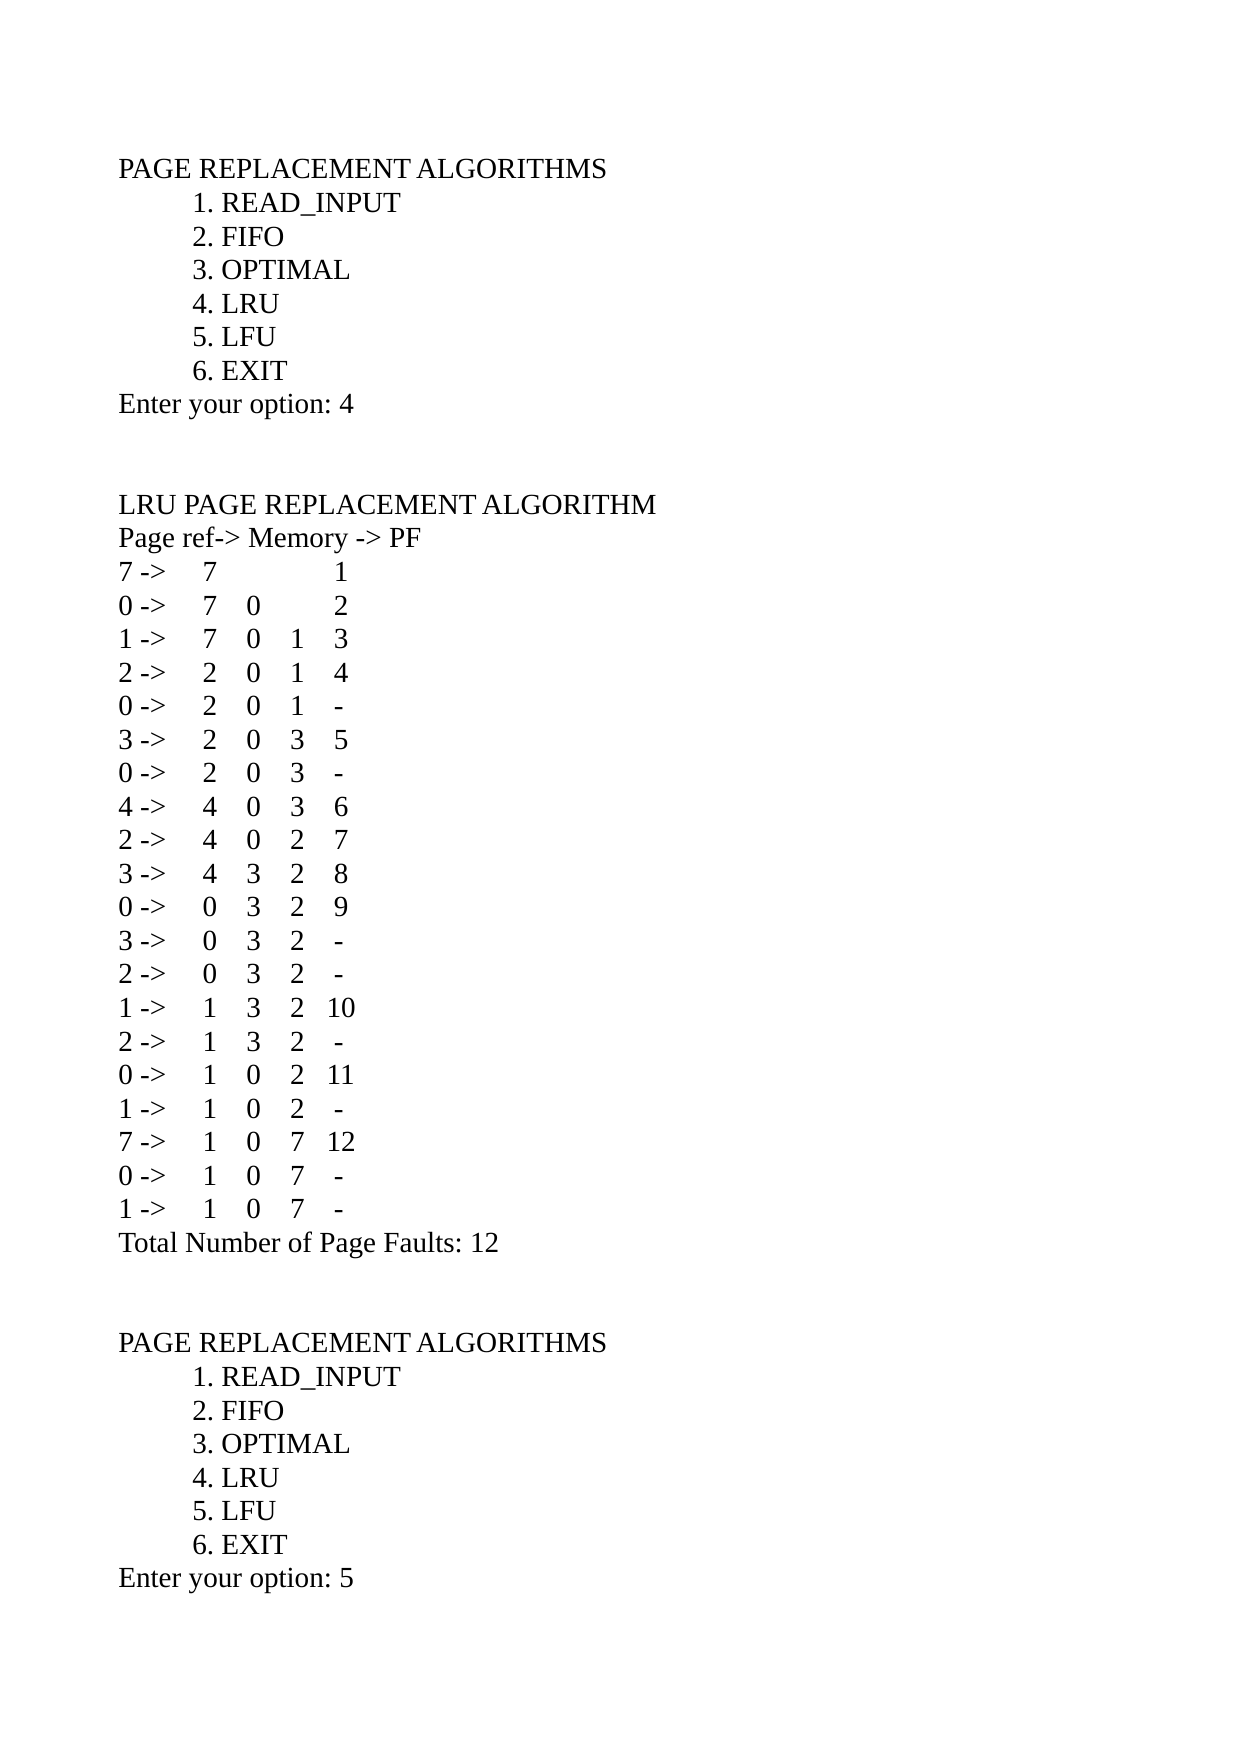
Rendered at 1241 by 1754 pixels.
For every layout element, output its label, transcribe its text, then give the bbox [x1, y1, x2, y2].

text 5. LFU [118, 319, 1122, 353]
text 7 -> 7 1 [118, 554, 1122, 588]
text 2 -> 1 3 2 - [118, 1024, 1122, 1057]
text 0 -> 1 0 7 - [118, 1158, 1122, 1191]
text 2. FIFO [118, 1393, 1122, 1426]
text 0 -> 2 0 1 - [118, 688, 1122, 722]
text 1 -> 1 0 2 - [118, 1091, 1122, 1124]
text 4. LRU [118, 1460, 1122, 1493]
text 3 -> 2 0 3 5 [118, 722, 1122, 755]
text 1 -> 1 3 2 10 [118, 990, 1122, 1024]
text 3 -> 4 3 2 8 [118, 856, 1122, 889]
text 6. EXIT [118, 1527, 1122, 1560]
text 3 -> 0 3 2 - [118, 923, 1122, 957]
text 1. READ_INPUT [118, 1359, 1122, 1393]
text 2 -> 2 0 1 4 [118, 655, 1122, 688]
text 4. LRU [118, 286, 1122, 319]
text 0 -> 2 0 3 - [118, 755, 1122, 789]
text 2 -> 0 3 2 - [118, 957, 1122, 990]
text 5. LFU [118, 1493, 1122, 1527]
text 2. FIFO [118, 219, 1122, 252]
text 0 -> 7 0 2 [118, 588, 1122, 621]
text 3. OPTIMAL [118, 252, 1122, 286]
text 0 -> 0 3 2 9 [118, 889, 1122, 923]
text Page ref-> Memory -> PF [118, 521, 1122, 554]
text LRU PAGE REPLACEMENT ALGORITHM [118, 487, 1122, 521]
text 6. EXIT [118, 353, 1122, 386]
text Enter your option: 5 [118, 1560, 1122, 1594]
text 2 -> 4 0 2 7 [118, 822, 1122, 856]
text 4 -> 4 0 3 6 [118, 789, 1122, 822]
text 3. OPTIMAL [118, 1426, 1122, 1460]
text 1 -> 1 0 7 - [118, 1191, 1122, 1225]
text 7 -> 1 0 7 12 [118, 1124, 1122, 1158]
text Enter your option: 4 [118, 386, 1122, 420]
text Total Number of Page Faults: 12 [118, 1225, 1122, 1258]
text 0 -> 1 0 2 11 [118, 1057, 1122, 1091]
text PAGE REPLACEMENT ALGORITHMS [118, 152, 1122, 185]
text PAGE REPLACEMENT ALGORITHMS [118, 1326, 1122, 1359]
text 1 -> 7 0 1 3 [118, 621, 1122, 655]
text 1. READ_INPUT [118, 185, 1122, 219]
